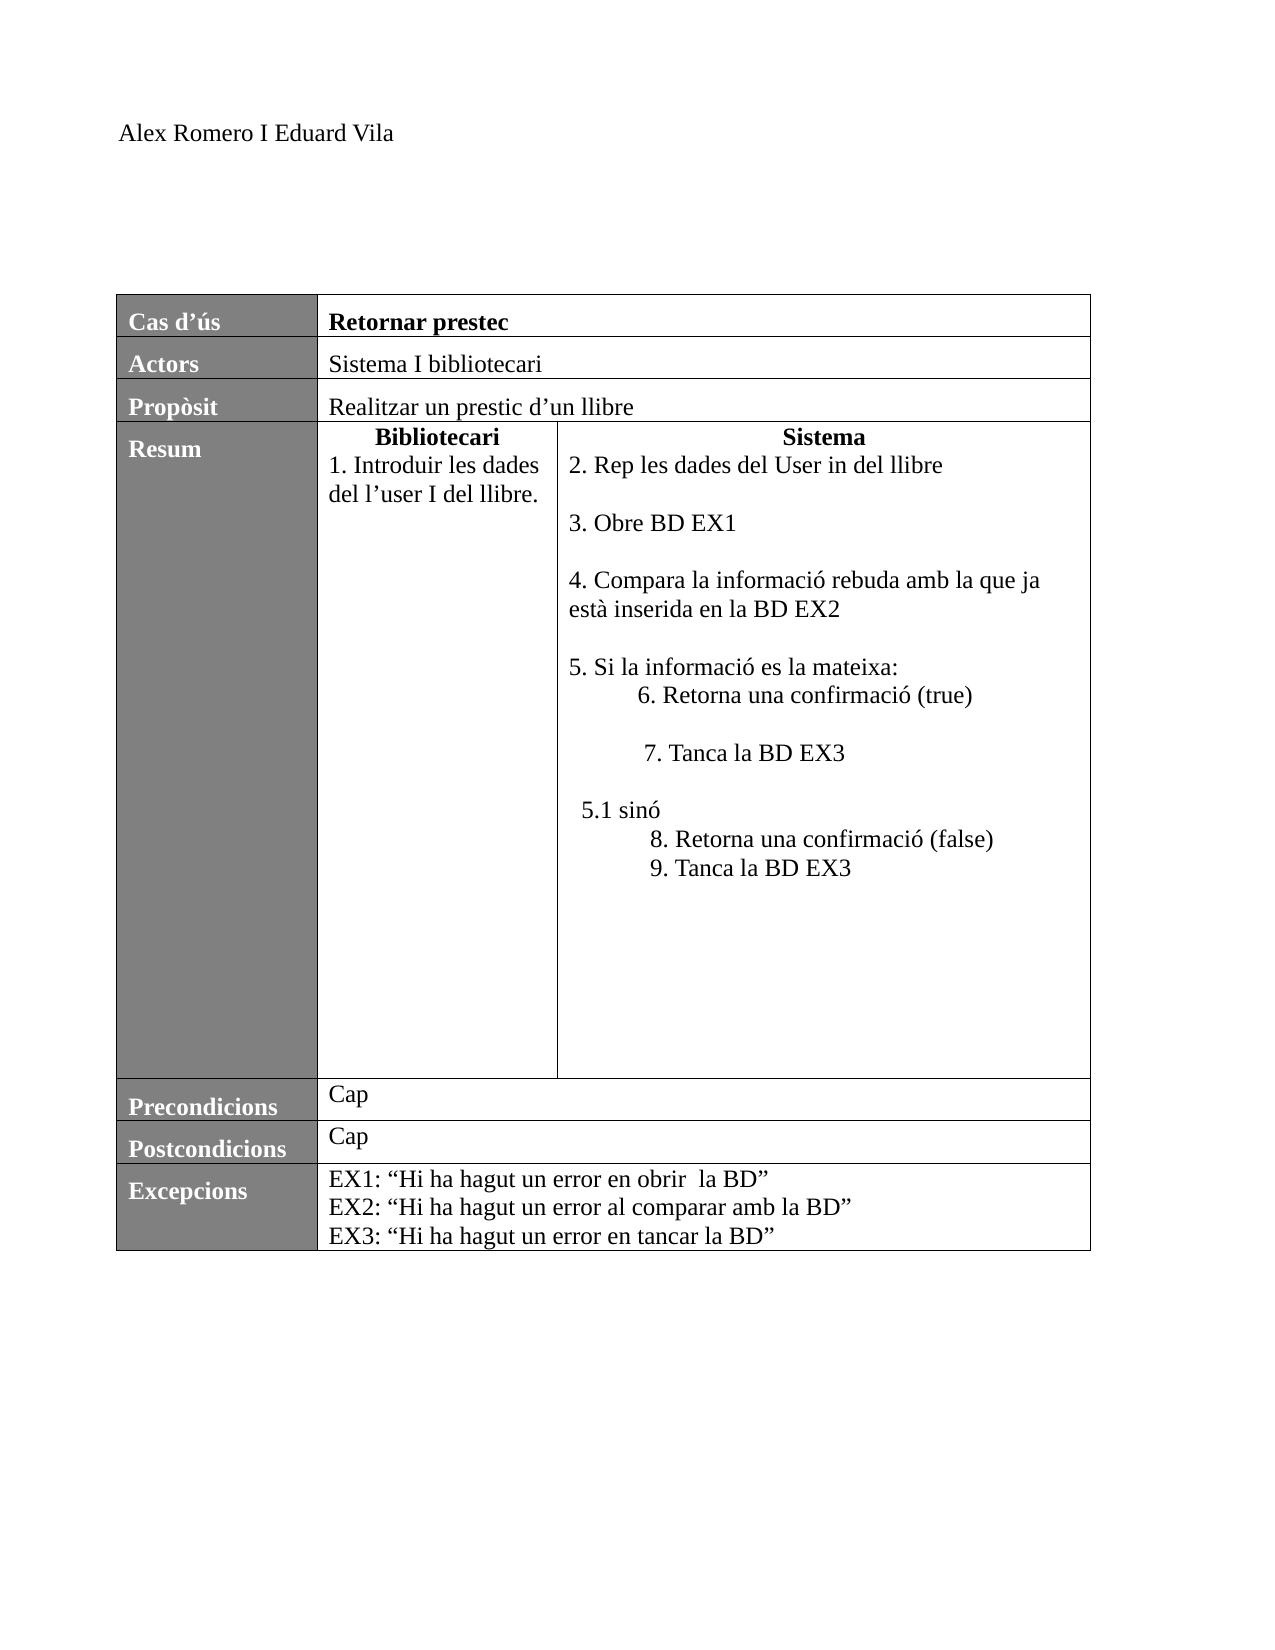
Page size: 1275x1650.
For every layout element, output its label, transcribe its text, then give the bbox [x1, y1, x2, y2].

table_cell Sistema 2. Rep les dades del User in del llibre 3. Obre BD EX1 4. Compara la informació rebuda amb la que ja està inserida en la BD EX2 5. Si la informació es la mateixa: 6. Retorna una confirmació (true) 7. Tanca la BD EX3 5.1 sinó 8. Retorna una confirmació (false) 9. Tanca la BD EX3 [558, 422, 1090, 1078]
table_cell EX1: “Hi ha hagut un error en obrir la BD” EX2: “Hi ha hagut un error al comparar amb la BD” EX3: “Hi ha hagut un error en tancar la BD” [318, 1164, 1090, 1250]
table_cell Actors [117, 337, 317, 378]
table_cell Precondicions [117, 1079, 317, 1120]
table_cell Resum [117, 422, 317, 1078]
table_cell Realitzar un prestic d’un llibre [318, 379, 1090, 421]
table_cell Propòsit [117, 379, 317, 421]
table_cell Sistema I bibliotecari [318, 337, 1090, 378]
table_cell Excepcions [117, 1164, 317, 1250]
table_cell Bibliotecari 1. Introduir les dades del l’user I del llibre. [318, 422, 557, 1078]
table_header Retornar prestec [318, 295, 1090, 336]
table_cell Cap [318, 1079, 1090, 1120]
table_cell Cap [318, 1121, 1090, 1163]
table_cell Postcondicions [117, 1121, 317, 1163]
table_header Cas d’ús [117, 295, 317, 336]
